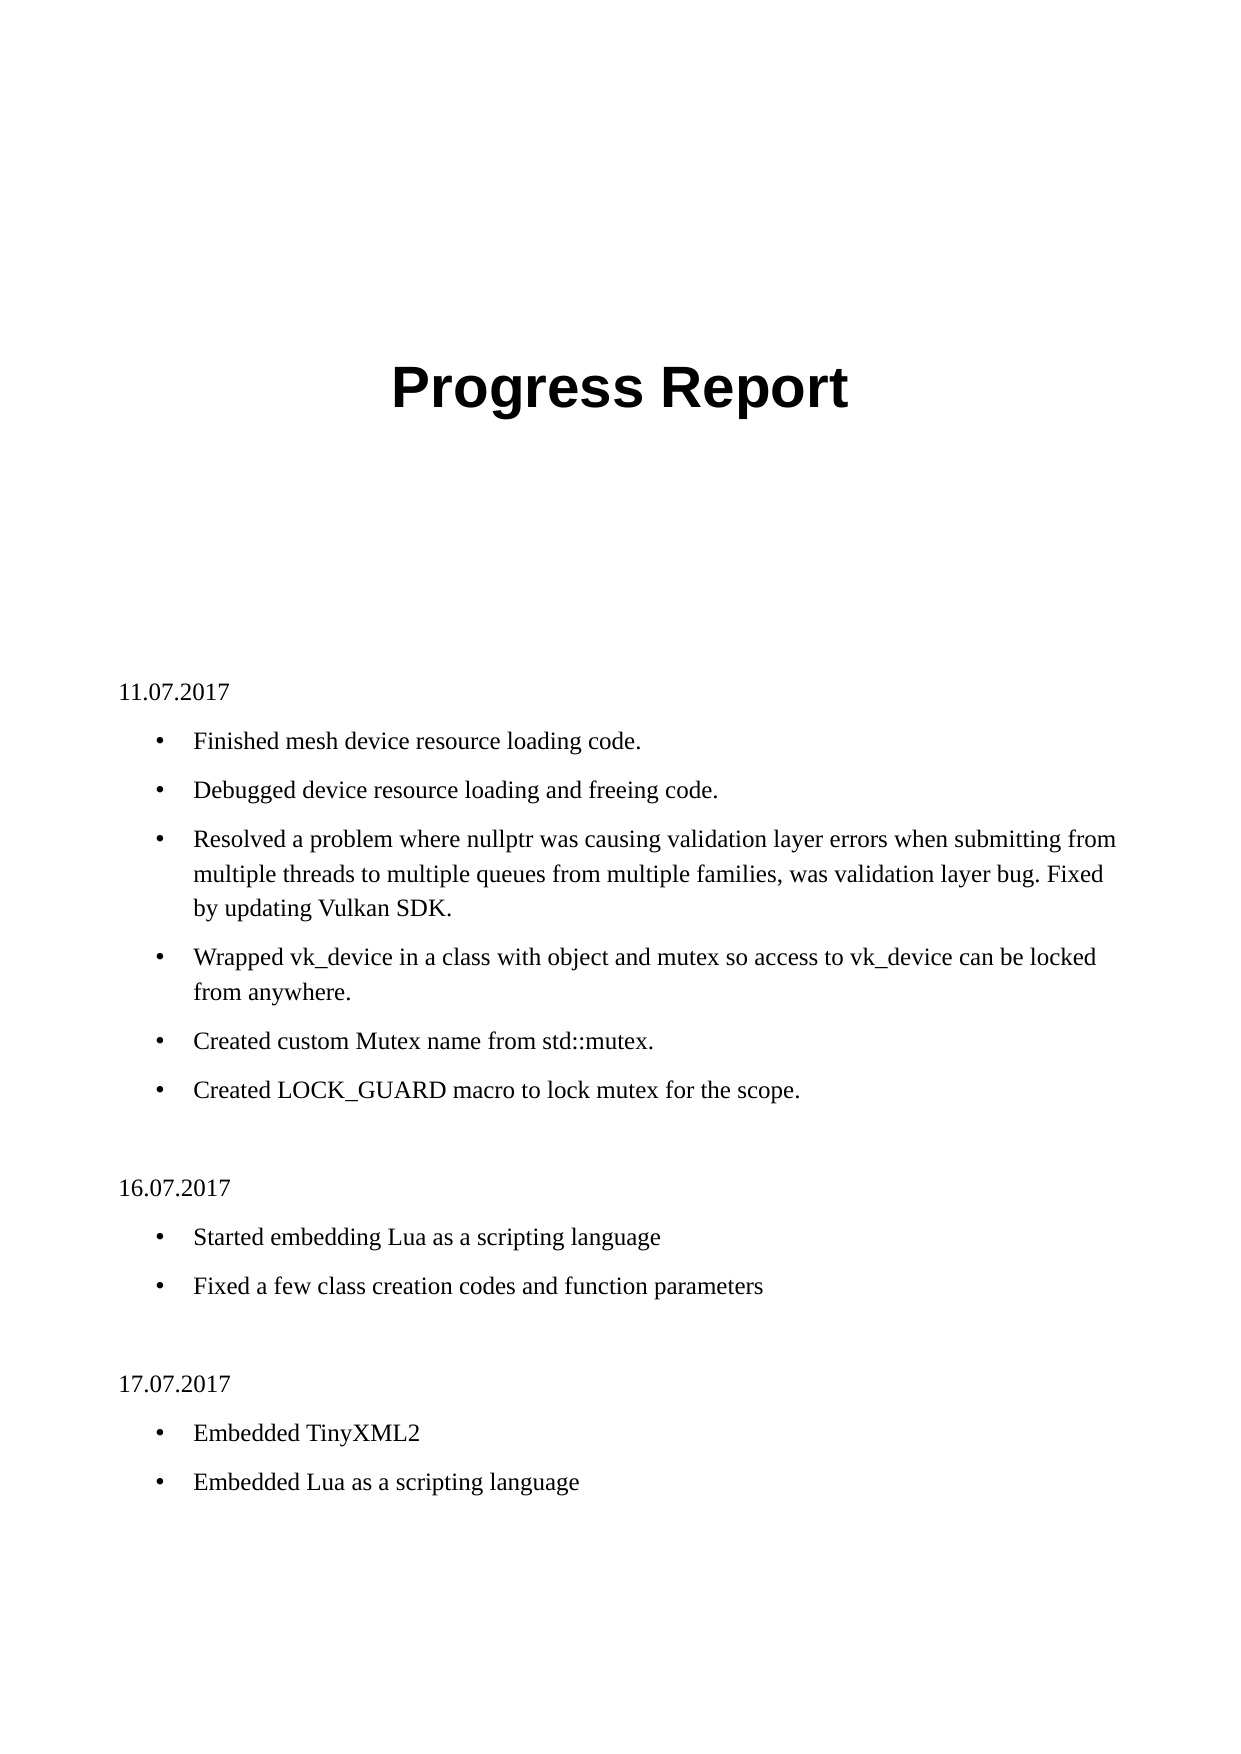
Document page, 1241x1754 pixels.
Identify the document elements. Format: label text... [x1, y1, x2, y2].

list Embedded TinyXML2 [156, 1418, 1122, 1447]
title Progress Report [118, 352, 1122, 419]
list Embedded Lua as a scripting language [156, 1467, 1122, 1496]
list Fixed a few class creation codes and function parameters [156, 1271, 1122, 1300]
list Created custom Mutex name from std::mutex. [156, 1026, 1122, 1055]
list Resolved a problem where nullptr was causing validation layer errors when submitting from multiple threads to multiple queues from multiple families, was validation layer bug. Fixed by updating Vulkan SDK. [156, 824, 1122, 922]
text 17.07.2017 [118, 1369, 1122, 1398]
list Wrapped vk_device in a class with object and mutex so access to vk_device can be locked from anywhere. [156, 942, 1122, 1006]
list Started embedding Lua as a scripting language [156, 1222, 1122, 1251]
list Created LOCK_GUARD macro to lock mutex for the scope. [156, 1075, 1122, 1104]
list Finished mesh device resource loading code. [156, 726, 1122, 755]
list Debugged device resource loading and freeing code. [156, 775, 1122, 804]
text 16.07.2017 [118, 1173, 1122, 1202]
text 11.07.2017 [118, 677, 1122, 706]
